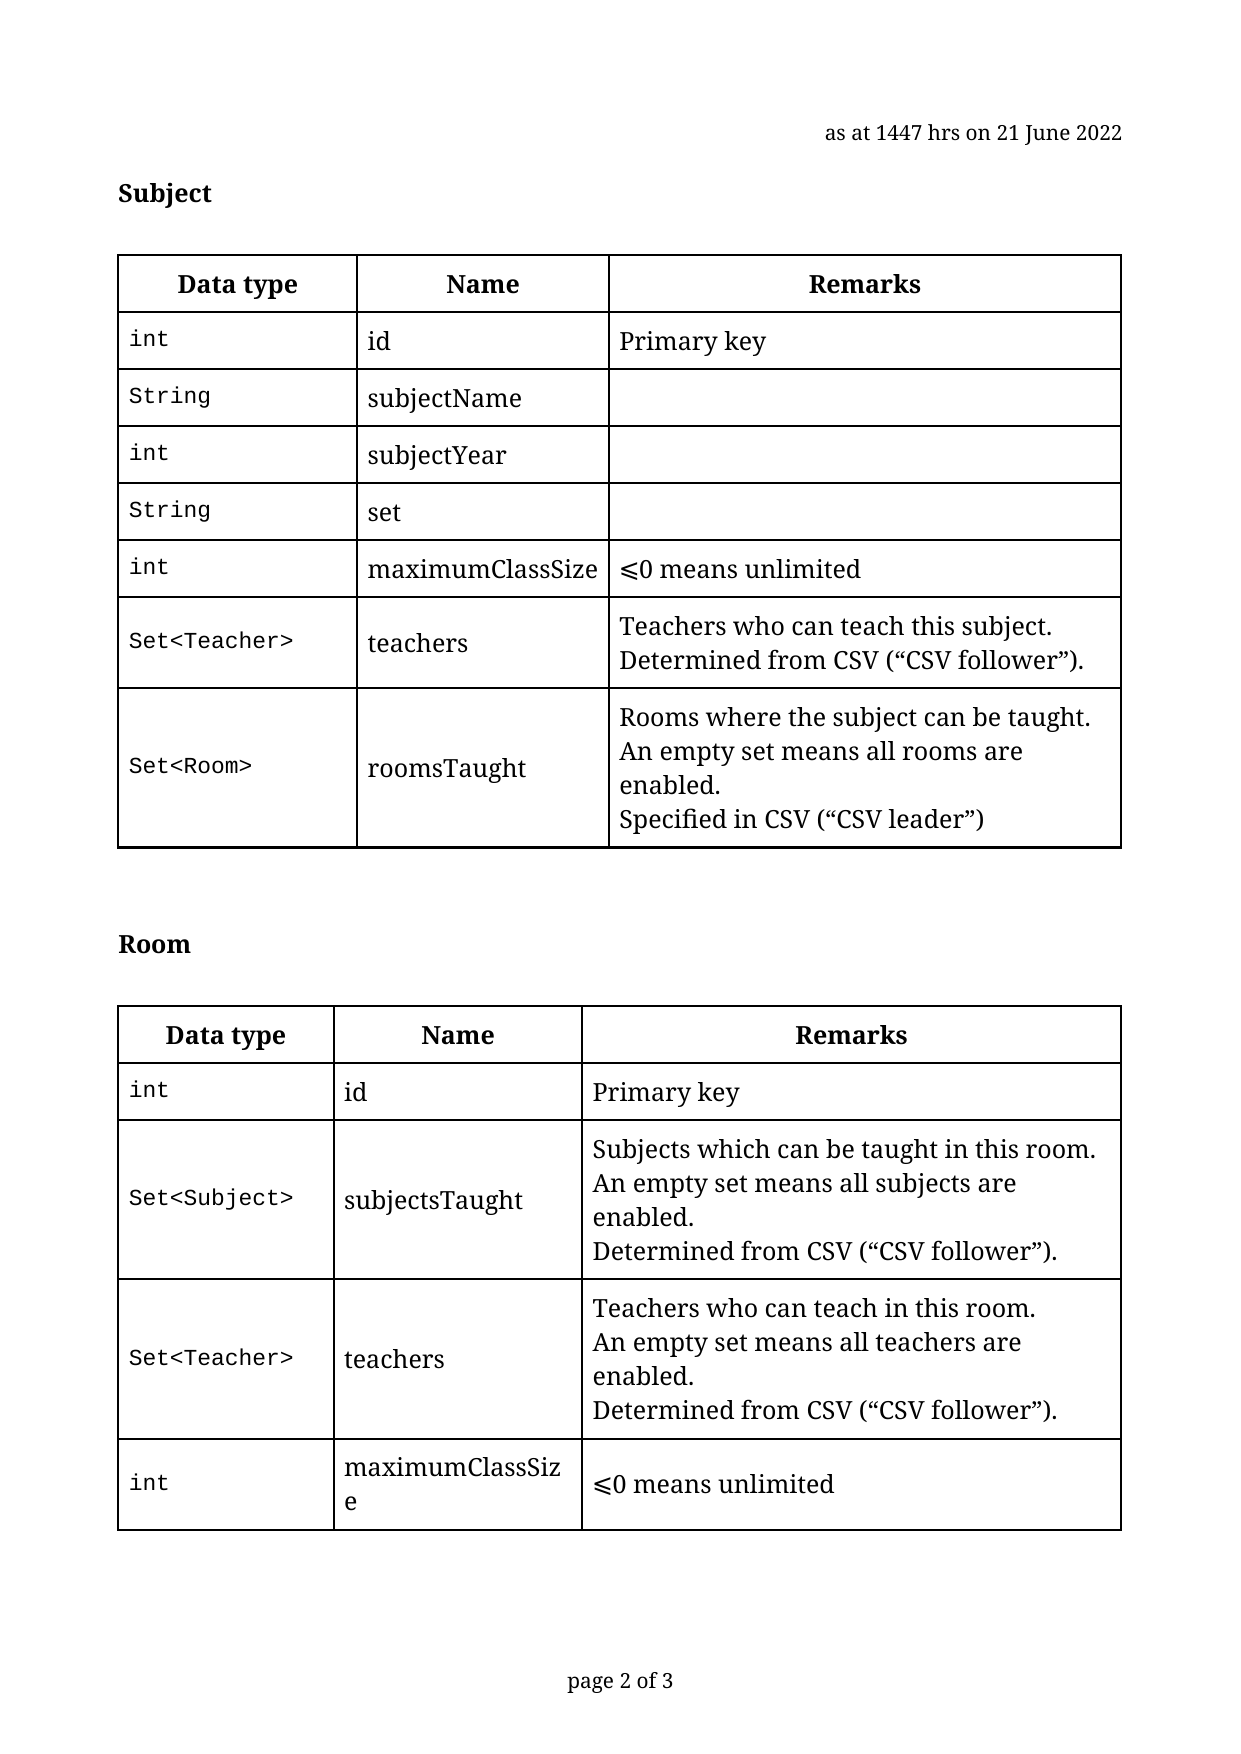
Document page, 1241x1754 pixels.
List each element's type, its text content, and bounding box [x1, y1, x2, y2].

table_cell int [119, 541, 356, 596]
table_cell maximumClassSize [335, 1440, 581, 1528]
table_cell subjectYear [358, 427, 608, 482]
text Subject [118, 176, 1122, 210]
table_cell ⩽0 means unlimited [610, 541, 1120, 596]
table_header Data type [119, 1007, 333, 1062]
table_cell String [119, 484, 356, 539]
table_cell Rooms where the subject can be taught. An empty set means all rooms are enabled. Specified in CSV (“CSV leader”) [610, 689, 1120, 846]
table_cell int [119, 1440, 333, 1528]
table_cell int [119, 313, 356, 368]
text Room [118, 927, 1122, 961]
table_cell teachers [335, 1280, 581, 1437]
table_header Remarks [583, 1007, 1120, 1062]
table_cell ⩽0 means unlimited [583, 1440, 1120, 1528]
table_cell Teachers who can teach this subject. Determined from CSV (“CSV follower”). [610, 598, 1120, 687]
table_header Data type [119, 256, 356, 311]
table_cell maximumClassSize [358, 541, 608, 596]
table_cell roomsTaught [358, 689, 608, 846]
table_cell int [119, 1064, 333, 1119]
table_header Name [358, 256, 608, 311]
table_cell Set<Teacher> [119, 598, 356, 687]
table_header Name [335, 1007, 581, 1062]
table_header Remarks [610, 256, 1120, 311]
table_cell String [119, 370, 356, 425]
table_cell subjectName [358, 370, 608, 425]
table_cell id [335, 1064, 581, 1119]
table_cell teachers [358, 598, 608, 687]
table_cell Primary key [583, 1064, 1120, 1119]
table_cell subjectsTaught [335, 1121, 581, 1278]
table_cell [610, 427, 1120, 482]
table_cell Set<Teacher> [119, 1280, 333, 1437]
table_cell Set<Subject> [119, 1121, 333, 1278]
table_cell id [358, 313, 608, 368]
table_cell set [358, 484, 608, 539]
table_cell [610, 484, 1120, 539]
table_cell Teachers who can teach in this room. An empty set means all teachers are enabled. Determined from CSV (“CSV follower”). [583, 1280, 1120, 1437]
table_cell [610, 370, 1120, 425]
table_cell Set<Room> [119, 689, 356, 846]
table_cell Primary key [610, 313, 1120, 368]
table_cell int [119, 427, 356, 482]
table_cell Subjects which can be taught in this room. An empty set means all subjects are enabled. Determined from CSV (“CSV follower”). [583, 1121, 1120, 1278]
